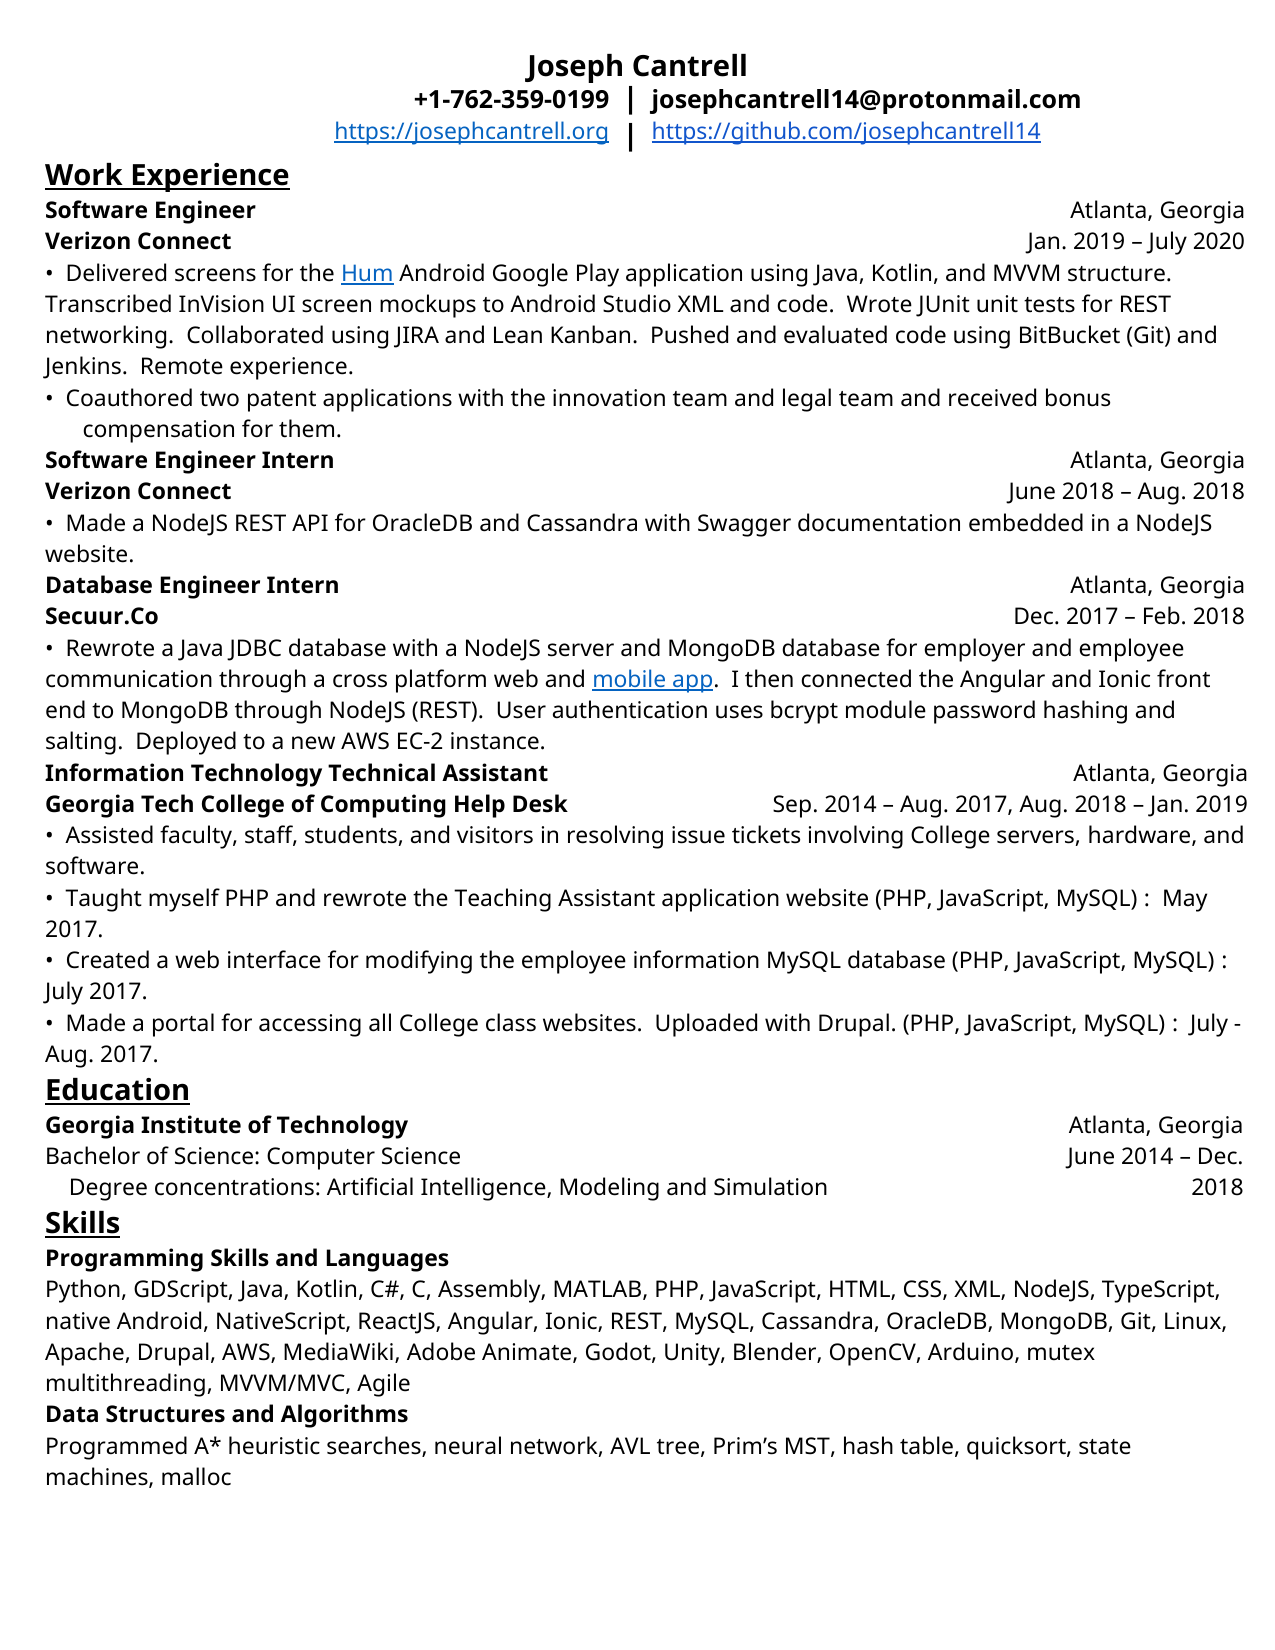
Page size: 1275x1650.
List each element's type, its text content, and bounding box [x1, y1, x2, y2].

table_cell | [609, 115, 651, 154]
table_header Georgia Institute of Technology Bachelor of Science: Computer Science Degree concentrations: Artificial Intelligence, Modeling and Simulation [45, 1109, 1011, 1202]
text Joseph Cantrell [45, 45, 1230, 84]
text Education [45, 1069, 1230, 1109]
table_cell Verizon Connect [45, 225, 637, 256]
table_header | [609, 85, 651, 114]
table_header josephcantrell14@protonmail.com [651, 85, 1172, 114]
text Data Structures and Algorithms [45, 1398, 1230, 1429]
table_header Software Engineer [45, 194, 637, 225]
text • Made a NodeJS REST API for OracleDB and Cassandra with Swagger documentation embedded in a NodeJS website. [45, 506, 1230, 569]
text • Rewrote a Java JDBC database with a NodeJS server and MongoDB database for employer and employee communication through a cross platform web and mobile app. I then connected the Angular and Ionic front end to MongoDB through NodeJS (REST). User authentication uses bcrypt module password hashing and salting. Deployed to a new AWS EC-2 instance. [45, 631, 1230, 756]
table_cell • Assisted faculty, staff, students, and visitors in resolving issue tickets involving College servers, hardware, and software. • Taught myself PHP and rewrote the Teaching Assistant application website (PHP, JavaScript, MySQL) : May 2017. • Created a web interface for modifying the employee information MySQL database (PHP, JavaScript, MySQL) : July 2017. • Made a portal for accessing all College class websites. Uploaded with Drupal. (PHP, JavaScript, MySQL) : July - Aug. 2017. [45, 819, 1248, 1069]
text Programming Skills and Languages [45, 1242, 1230, 1273]
text Programmed A* heuristic searches, neural network, AVL tree, Prim’s MST, hash table, quicksort, state machines, malloc [45, 1429, 1230, 1492]
table_header Atlanta, Georgia [638, 444, 1245, 475]
table_header Database Engineer Intern [45, 569, 637, 600]
table_cell Jan. 2019 – July 2020 [638, 225, 1245, 256]
text Python, GDScript, Java, Kotlin, C#, C, Assembly, MATLAB, PHP, JavaScript, HTML, CSS, XML, NodeJS, TypeScript, native Android, NativeScript, ReactJS, Angular, Ionic, REST, MySQL, Cassandra, OracleDB, MongoDB, Git, Linux, Apache, Drupal, AWS, MediaWiki, Adobe Animate, Godot, Unity, Blender, OpenCV, Arduino, mutex multithreading, MVVM/MVC, Agile [45, 1273, 1230, 1398]
table_cell Dec. 2017 – Feb. 2018 [638, 600, 1245, 631]
table_cell Verizon Connect [45, 475, 637, 506]
text • Delivered screens for the Hum Android Google Play application using Java, Kotlin, and MVVM structure. Transcribed InVision UI screen mockups to Android Studio XML and code. Wrote JUnit unit tests for REST networking. Collaborated using JIRA and Lean Kanban. Pushed and evaluated code using BitBucket (Git) and Jenkins. Remote experience. [45, 256, 1230, 381]
text • Coauthored two patent applications with the innovation team and legal team and received bonus compensation for them. [45, 381, 1230, 444]
table_header Atlanta, Georgia June 2014 – Dec. 2018 [1011, 1109, 1243, 1202]
table_header +1-762-359-0199 [103, 85, 609, 114]
table_header Atlanta, Georgia [638, 194, 1245, 225]
text Work Experience [45, 154, 1230, 194]
table_cell June 2018 – Aug. 2018 [638, 475, 1245, 506]
table_header Information Technology Technical Assistant Georgia Tech College of Computing Help Desk [45, 756, 662, 819]
table_cell https://josephcantrell.org [103, 115, 609, 154]
table_header Atlanta, Georgia [638, 569, 1245, 600]
table_cell Secuur.Co [45, 600, 637, 631]
table_header Software Engineer Intern [45, 444, 637, 475]
text Skills [45, 1202, 1230, 1242]
table_cell https://github.com/josephcantrell14 [651, 115, 1172, 154]
table_header Atlanta, Georgia Sep. 2014 – Aug. 2017, Aug. 2018 – Jan. 2019 [662, 756, 1248, 819]
